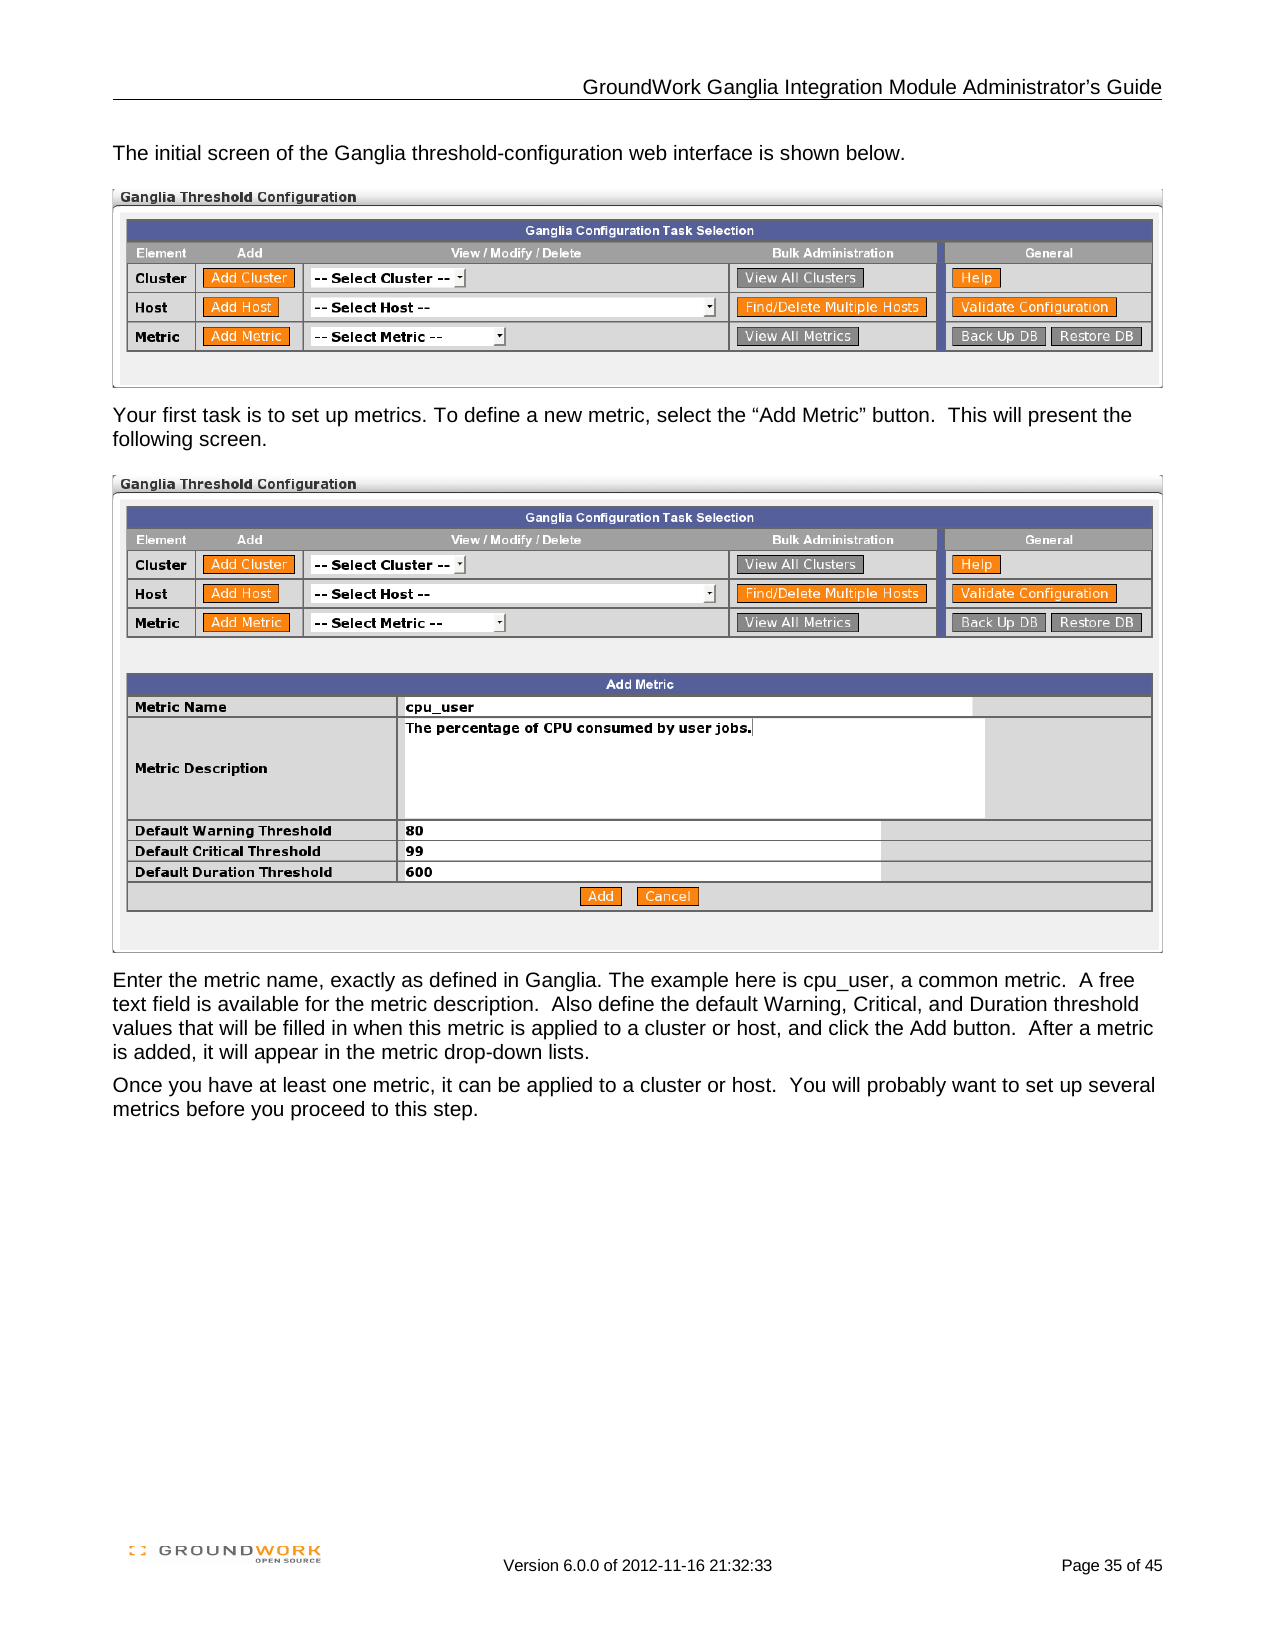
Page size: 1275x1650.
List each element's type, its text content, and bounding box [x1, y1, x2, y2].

text Enter the metric name, exactly as defined in Ganglia. The example here is cpu_user, a common metric. A free text field is available for the metric description. Also define the default Warning, Critical, and Duration threshold values that will be filled in when this metric is applied to a cluster or host, and click the Add button. After a metric is added, it will appear in the metric drop-down lists. [112, 953, 1162, 1064]
picture [129, 1546, 321, 1563]
picture [112, 475, 1163, 953]
text The initial screen of the Ganglia threshold-configuration web interface is shown below. [112, 141, 1162, 165]
text Once you have at least one metric, it can be applied to a cluster or host. You will probably want to set up several metrics before you proceed to this step. [112, 1073, 1162, 1121]
text Your first task is to set up metrics. To define a new metric, select the “Add Metric” button. This will present the following screen. [112, 388, 1162, 451]
picture [112, 189, 1163, 388]
text [112, 174, 1162, 189]
text [112, 460, 1162, 475]
